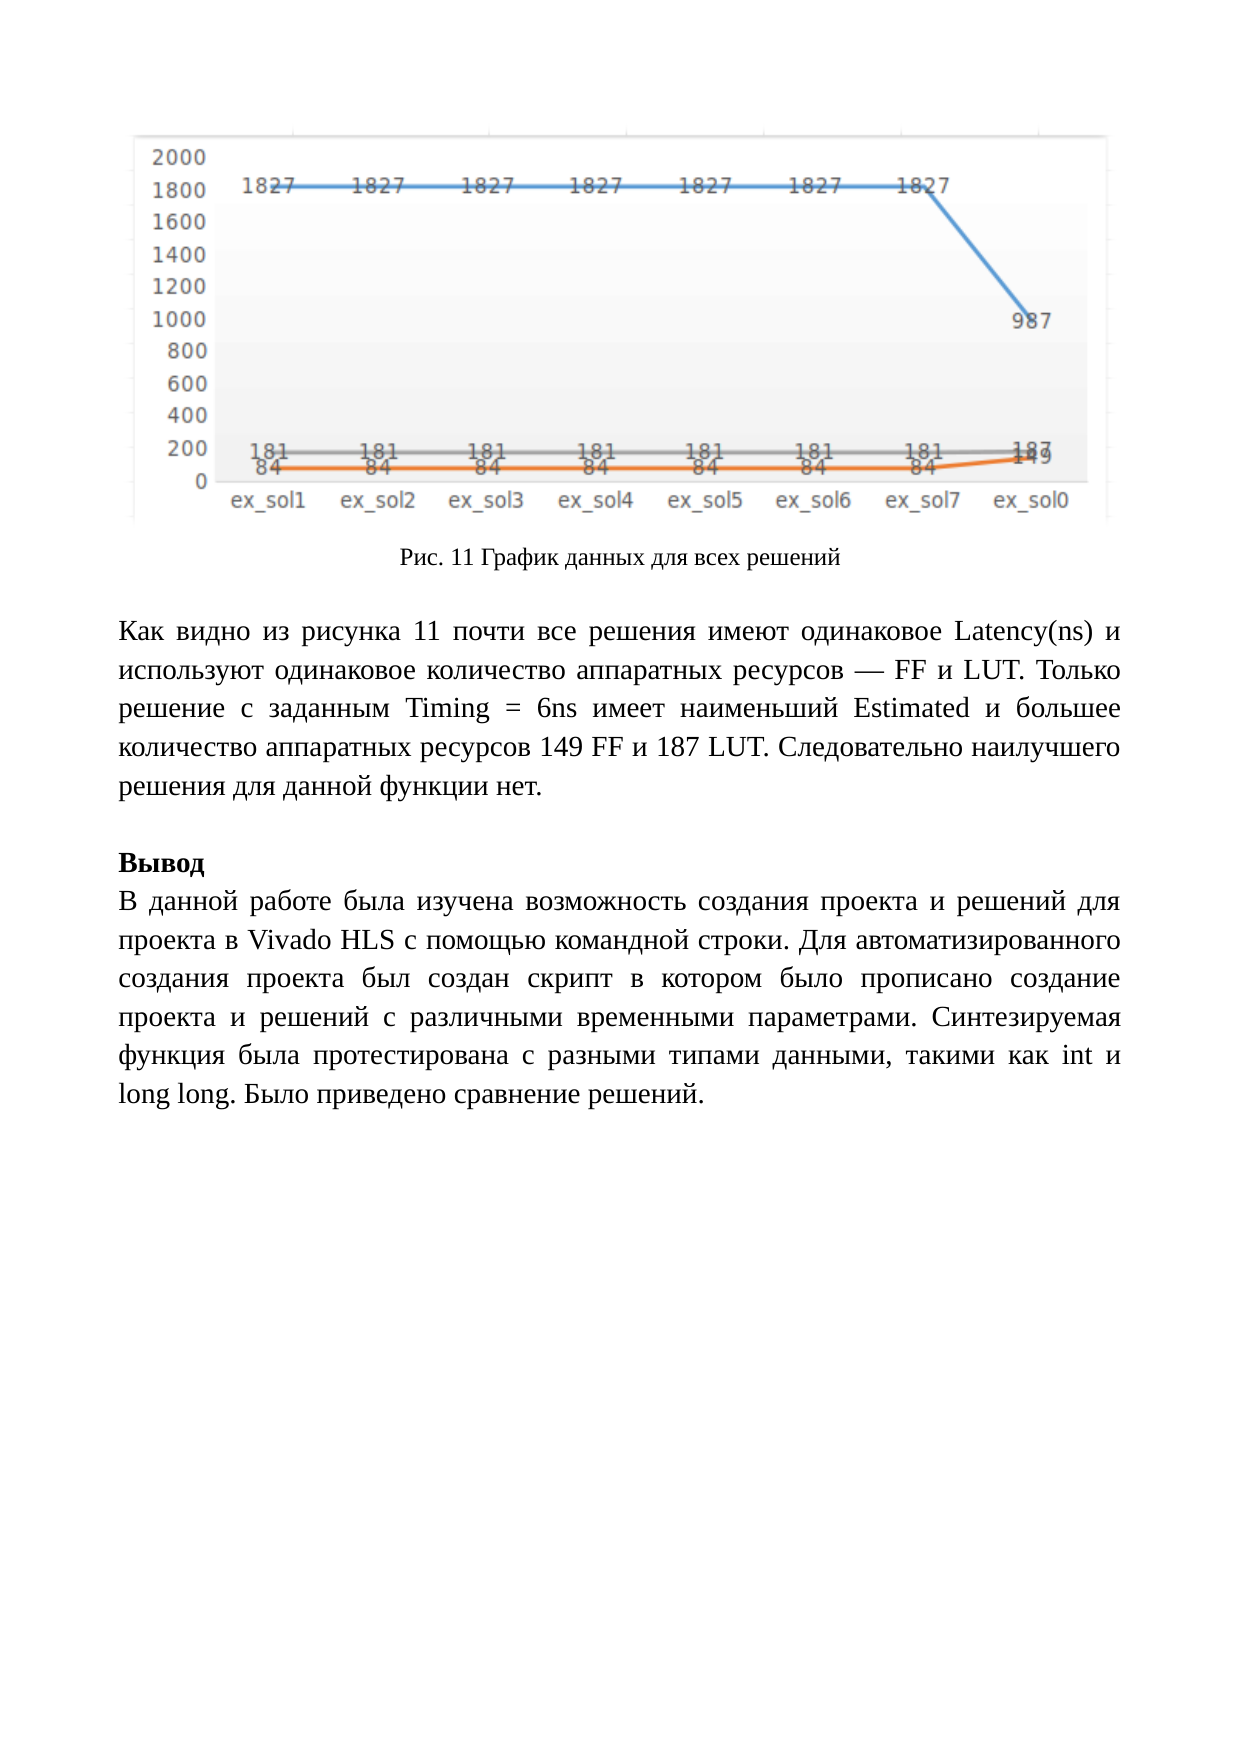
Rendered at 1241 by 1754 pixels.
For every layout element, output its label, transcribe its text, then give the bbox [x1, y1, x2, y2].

text Вывод [118, 845, 1122, 878]
text В данной работе была изучена возможность создания проекта и решений для проекта в Vivado HLS с помощью командной строки. Для автоматизированного создания проекта был создан скрипт в котором было прописано создание проекта и решений с различными временными параметрами. Синтезируемая функция была протестирована с разными типами данными, такими как int и long long. Было приведено сравнение решений. [118, 883, 1122, 1109]
text Рис. 11 График данных для всех решений [118, 538, 1122, 571]
text Как видно из рисунка 11 почти все решения имеют одинаковое Latency(ns) и используют одинаковое количество аппаратных ресурсов — FF и LUT. Только решение с заданным Timing = 6ns имеет наименьший Estimated и большее количество аппаратных ресурсов 149 FF и 187 LUT. Следовательно наилучшего решения для данной функции нет. [118, 613, 1122, 801]
picture [118, 118, 1123, 538]
